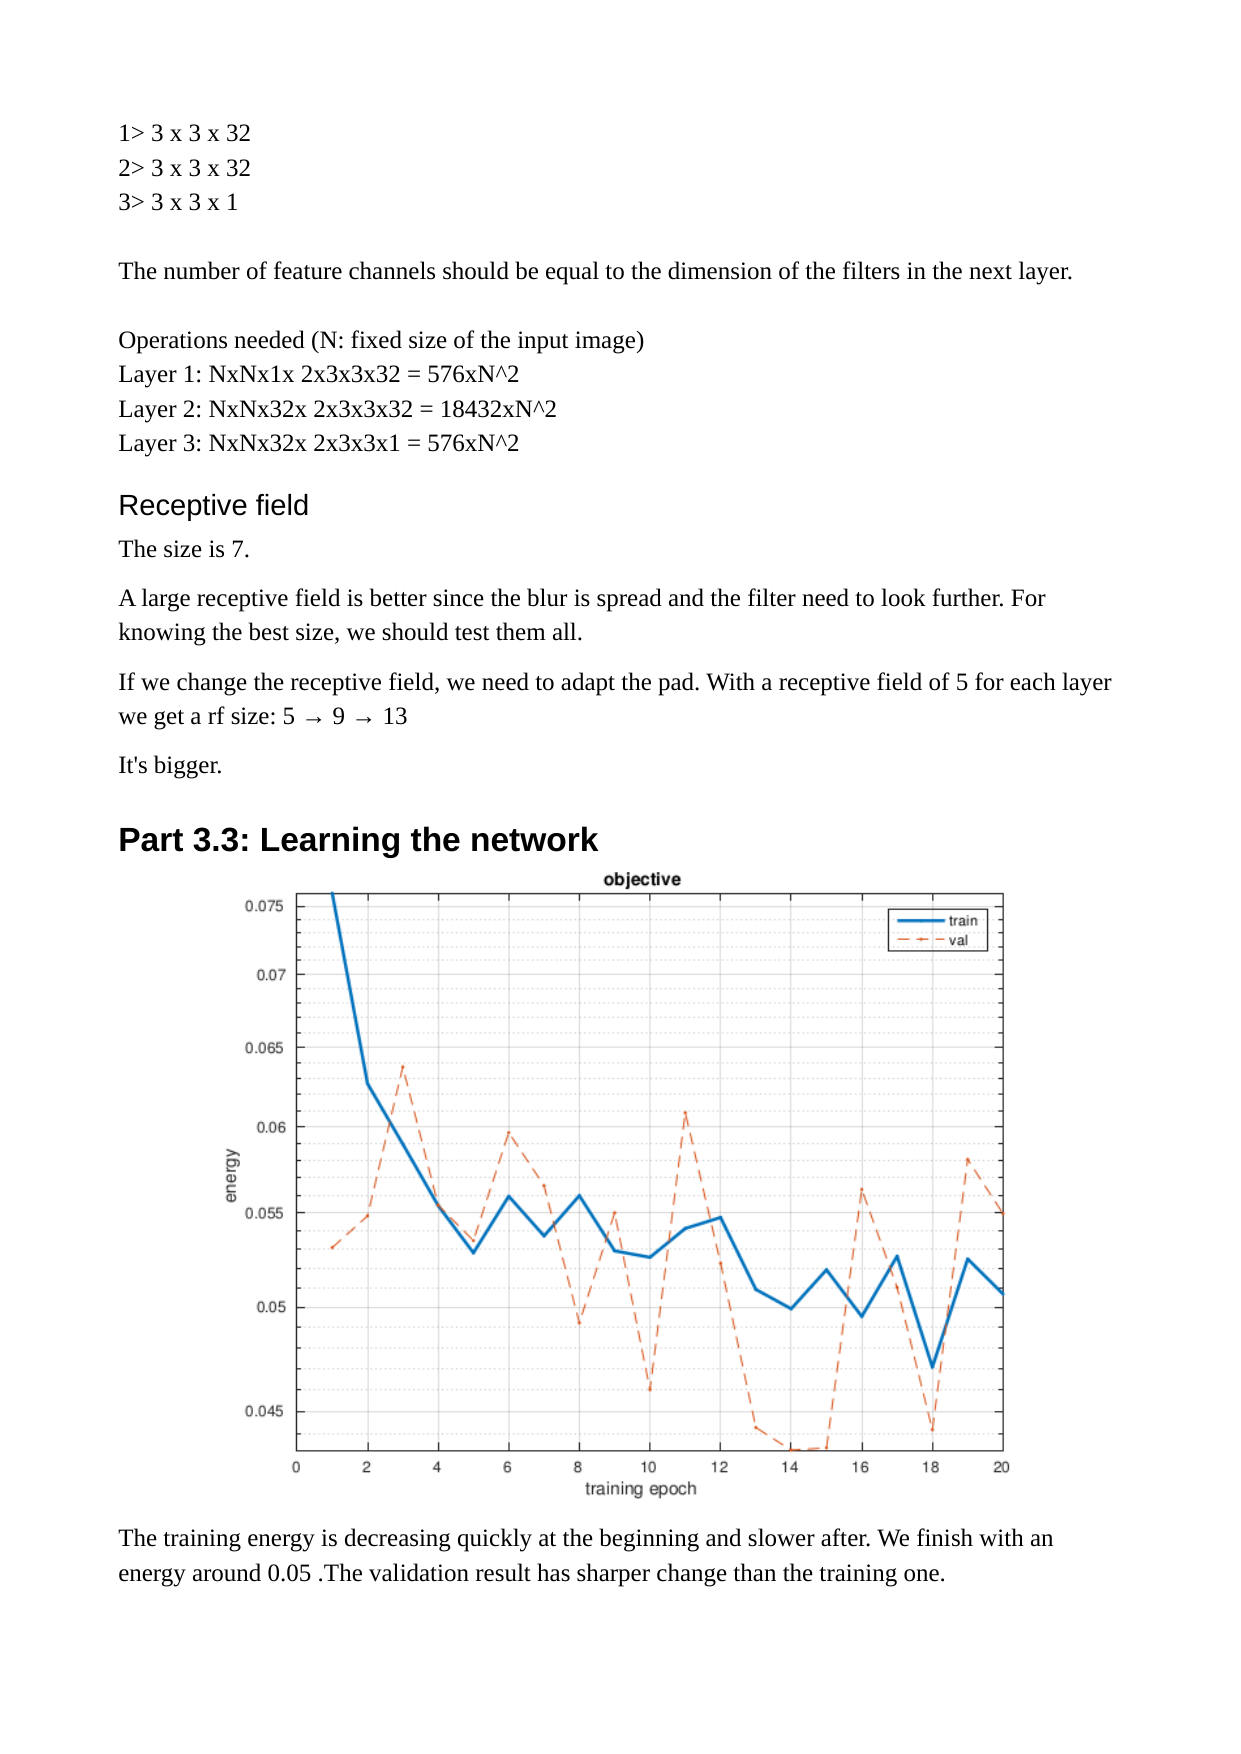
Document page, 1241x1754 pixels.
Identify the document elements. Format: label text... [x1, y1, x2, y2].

text It's bigger. [118, 750, 1122, 779]
text Layer 3: NxNx32x 2x3x3x1 = 576xN^2 [118, 428, 1122, 457]
text The training energy is decreasing quickly at the beginning and slower after. We finish with an energy around 0.05 .The validation result has sharper change than the training one. [118, 871, 1122, 1587]
subtitle Part 3.3: Learning the network [118, 820, 1122, 859]
text A large receptive field is better since the blur is spread and the filter need to look further. For knowing the best size, we should test them all. [118, 583, 1122, 646]
text Operations needed (N: fixed size of the input image) [118, 325, 1122, 354]
text The size is 7. [118, 534, 1122, 563]
text The number of feature channels should be equal to the dimension of the filters in the next layer. [118, 256, 1122, 285]
text 3> 3 x 3 x 1 [118, 187, 1122, 216]
text Layer 1: NxNx1x 2x3x3x32 = 576xN^2 [118, 359, 1122, 388]
text 2> 3 x 3 x 32 [118, 153, 1122, 181]
picture [207, 871, 1034, 1518]
text Layer 2: NxNx32x 2x3x3x32 = 18432xN^2 [118, 394, 1122, 423]
subtitle Receptive field [118, 488, 1122, 521]
text If we change the receptive field, we need to adapt the pad. With a receptive field of 5 for each layer we get a rf size: 5 → 9 → 13 [118, 667, 1122, 730]
text 1> 3 x 3 x 32 [118, 118, 1122, 147]
